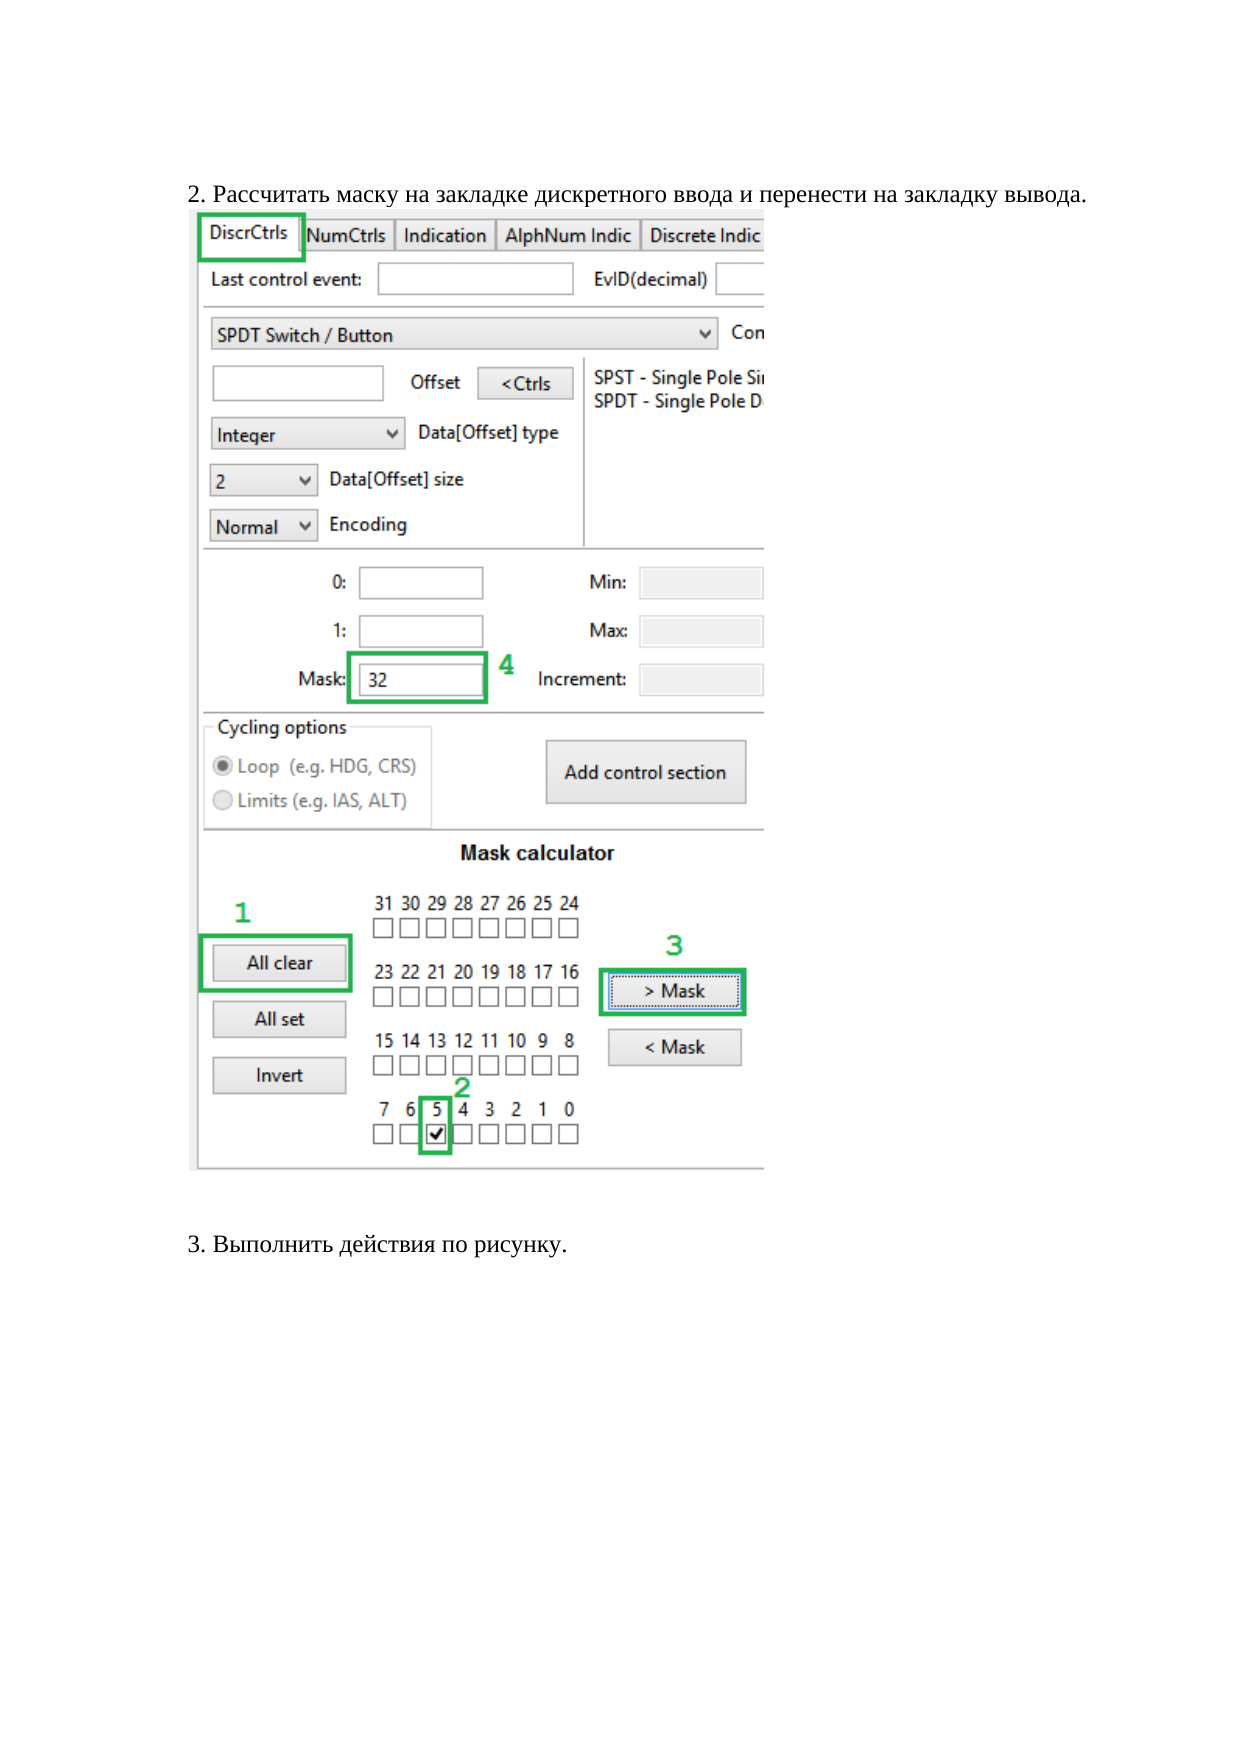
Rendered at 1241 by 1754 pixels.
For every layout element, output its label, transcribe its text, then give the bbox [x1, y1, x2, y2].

picture [188, 209, 764, 1171]
text 3. Выполнить действия по рисунку. [128, 1229, 1122, 1258]
text 2. Рассчитать маску на закладке дискретного ввода и перенести на закладку вывода. [128, 179, 1122, 207]
